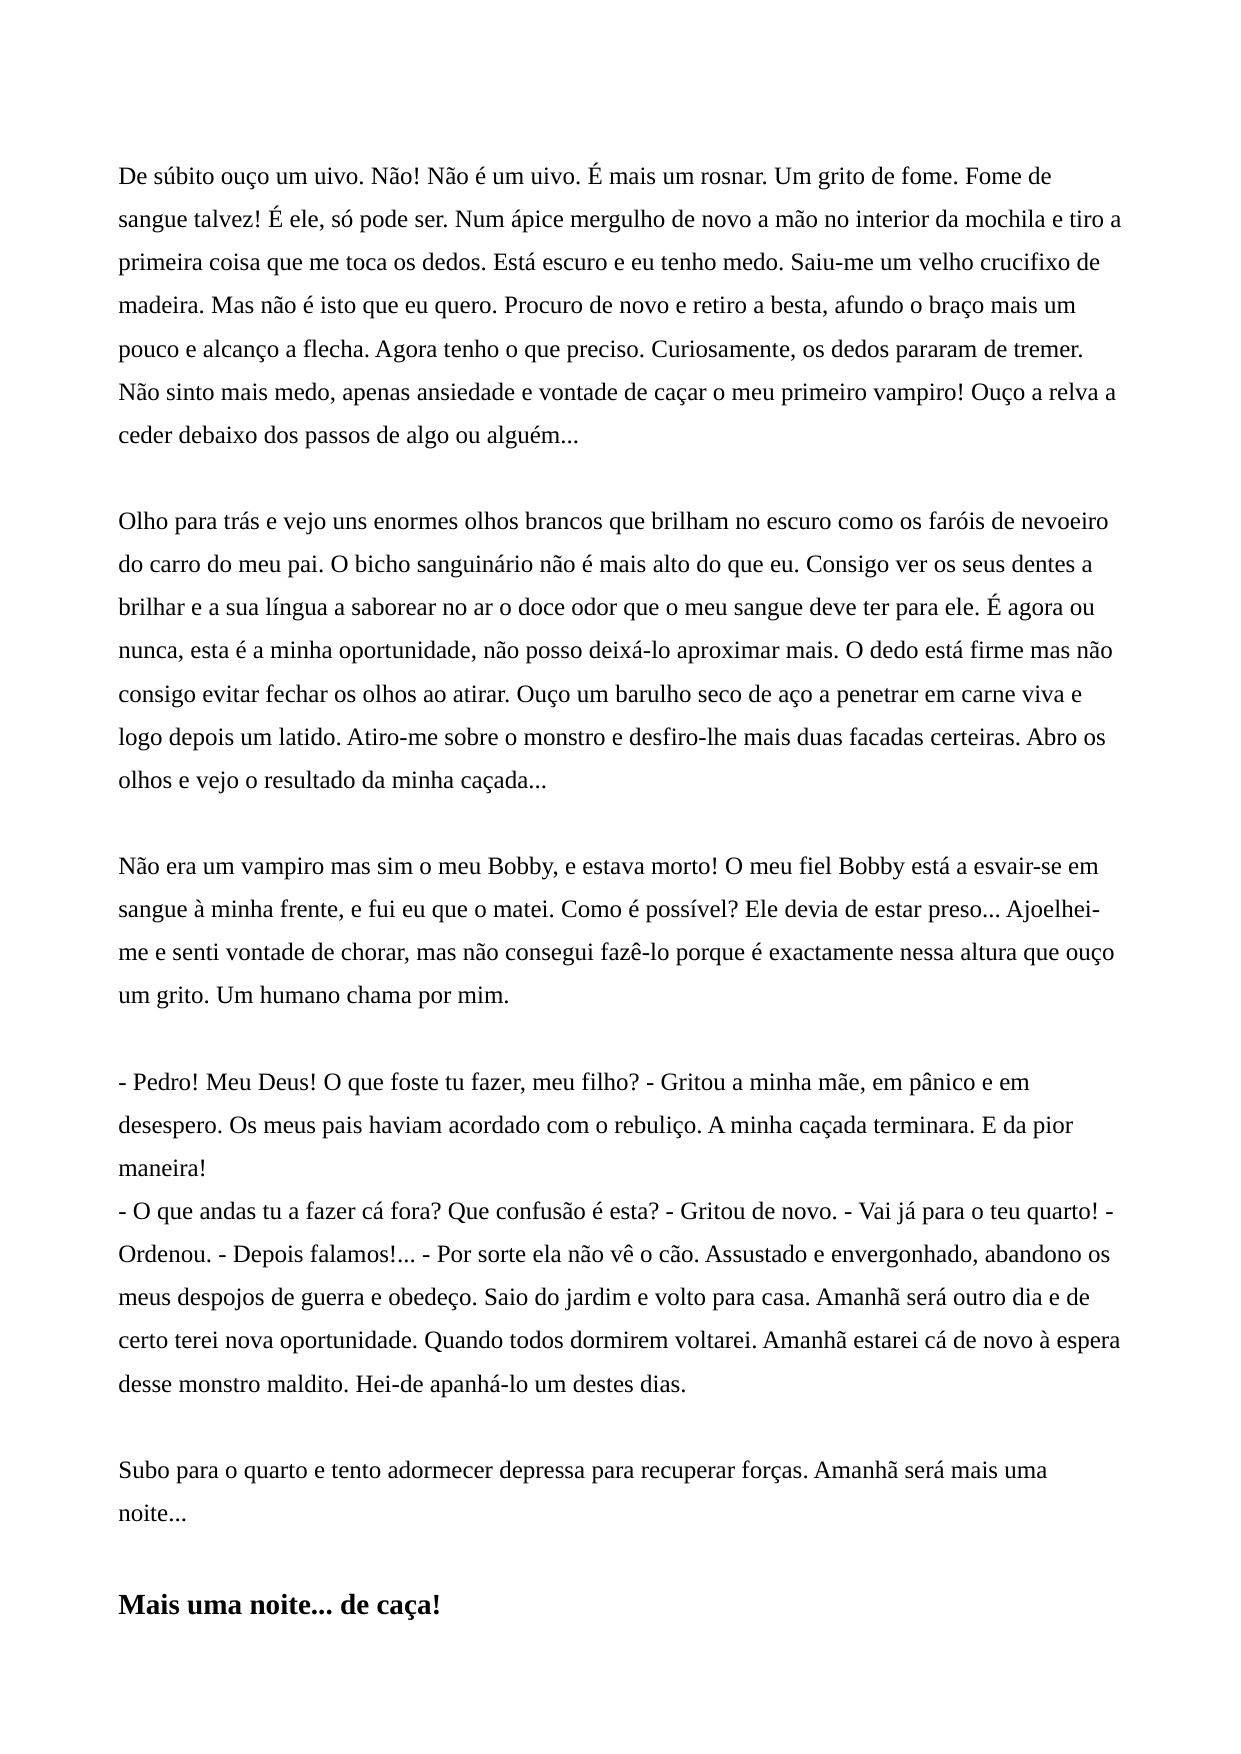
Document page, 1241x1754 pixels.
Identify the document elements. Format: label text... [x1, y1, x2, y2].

text - O que andas tu a fazer cá fora? Que confusão é esta? - Gritou de novo. - Vai já para o teu quarto! - Ordenou. - Depois falamos!... - Por sorte ela não vê o cão. Assustado e envergonhado, abandono os meus despojos de guerra e obedeço. Saio do jardim e volto para casa. Amanhã será outro dia e de certo terei nova oportunidade. Quando todos dormirem voltarei. Amanhã estarei cá de novo à espera desse monstro maldito. Hei-de apanhá-lo um destes dias. Subo para o quarto e tento adormecer depressa para recuperar forças. Amanhã será mais uma noite... [118, 1196, 1122, 1527]
text De súbito ouço um uivo. Não! Não é um uivo. É mais um rosnar. Um grito de fome. Fome de sangue talvez! É ele, só pode ser. Num ápice mergulho de novo a mão no interior da mochila e tiro a primeira coisa que me toca os dedos. Está escuro e eu tenho medo. Saiu-me um velho crucifixo de madeira. Mas não é isto que eu quero. Procuro de novo e retiro a besta, afundo o braço mais um pouco e alcanço a flecha. Agora tenho o que preciso. Curiosamente, os dedos pararam de tremer. Não sinto mais medo, apenas ansiedade e vontade de caçar o meu primeiro vampiro! Ouço a relva a ceder debaixo dos passos de algo ou alguém... [118, 161, 1122, 449]
text Mais uma noite... de caça! [118, 1541, 1122, 1620]
text Não era um vampiro mas sim o meu Bobby, e estava morto! O meu fiel Bobby está a esvair-se em sangue à minha frente, e fui eu que o matei. Como é possível? Ele devia de estar preso... Ajoelhei-me e senti vontade de chorar, mas não consegui fazê-lo porque é exactamente nessa altura que ouço um grito. Um humano chama por mim. [118, 851, 1122, 1009]
text - Pedro! Meu Deus! O que foste tu fazer, meu filho? - Gritou a minha mãe, em pânico e em desespero. Os meus pais haviam acordado com o rebuliço. A minha caçada terminara. E da pior maneira! [118, 1067, 1122, 1182]
text Olho para trás e vejo uns enormes olhos brancos que brilham no escuro como os faróis de nevoeiro do carro do meu pai. O bicho sanguinário não é mais alto do que eu. Consigo ver os seus dentes a brilhar e a sua língua a saborear no ar o doce odor que o meu sangue deve ter para ele. É agora ou nunca, esta é a minha oportunidade, não posso deixá-lo aproximar mais. O dedo está firme mas não consigo evitar fechar os olhos ao atirar. Ouço um barulho seco de aço a penetrar em carne viva e logo depois um latido. Atiro-me sobre o monstro e desfiro-lhe mais duas facadas certeiras. Abro os olhos e vejo o resultado da minha caçada... [118, 506, 1122, 794]
